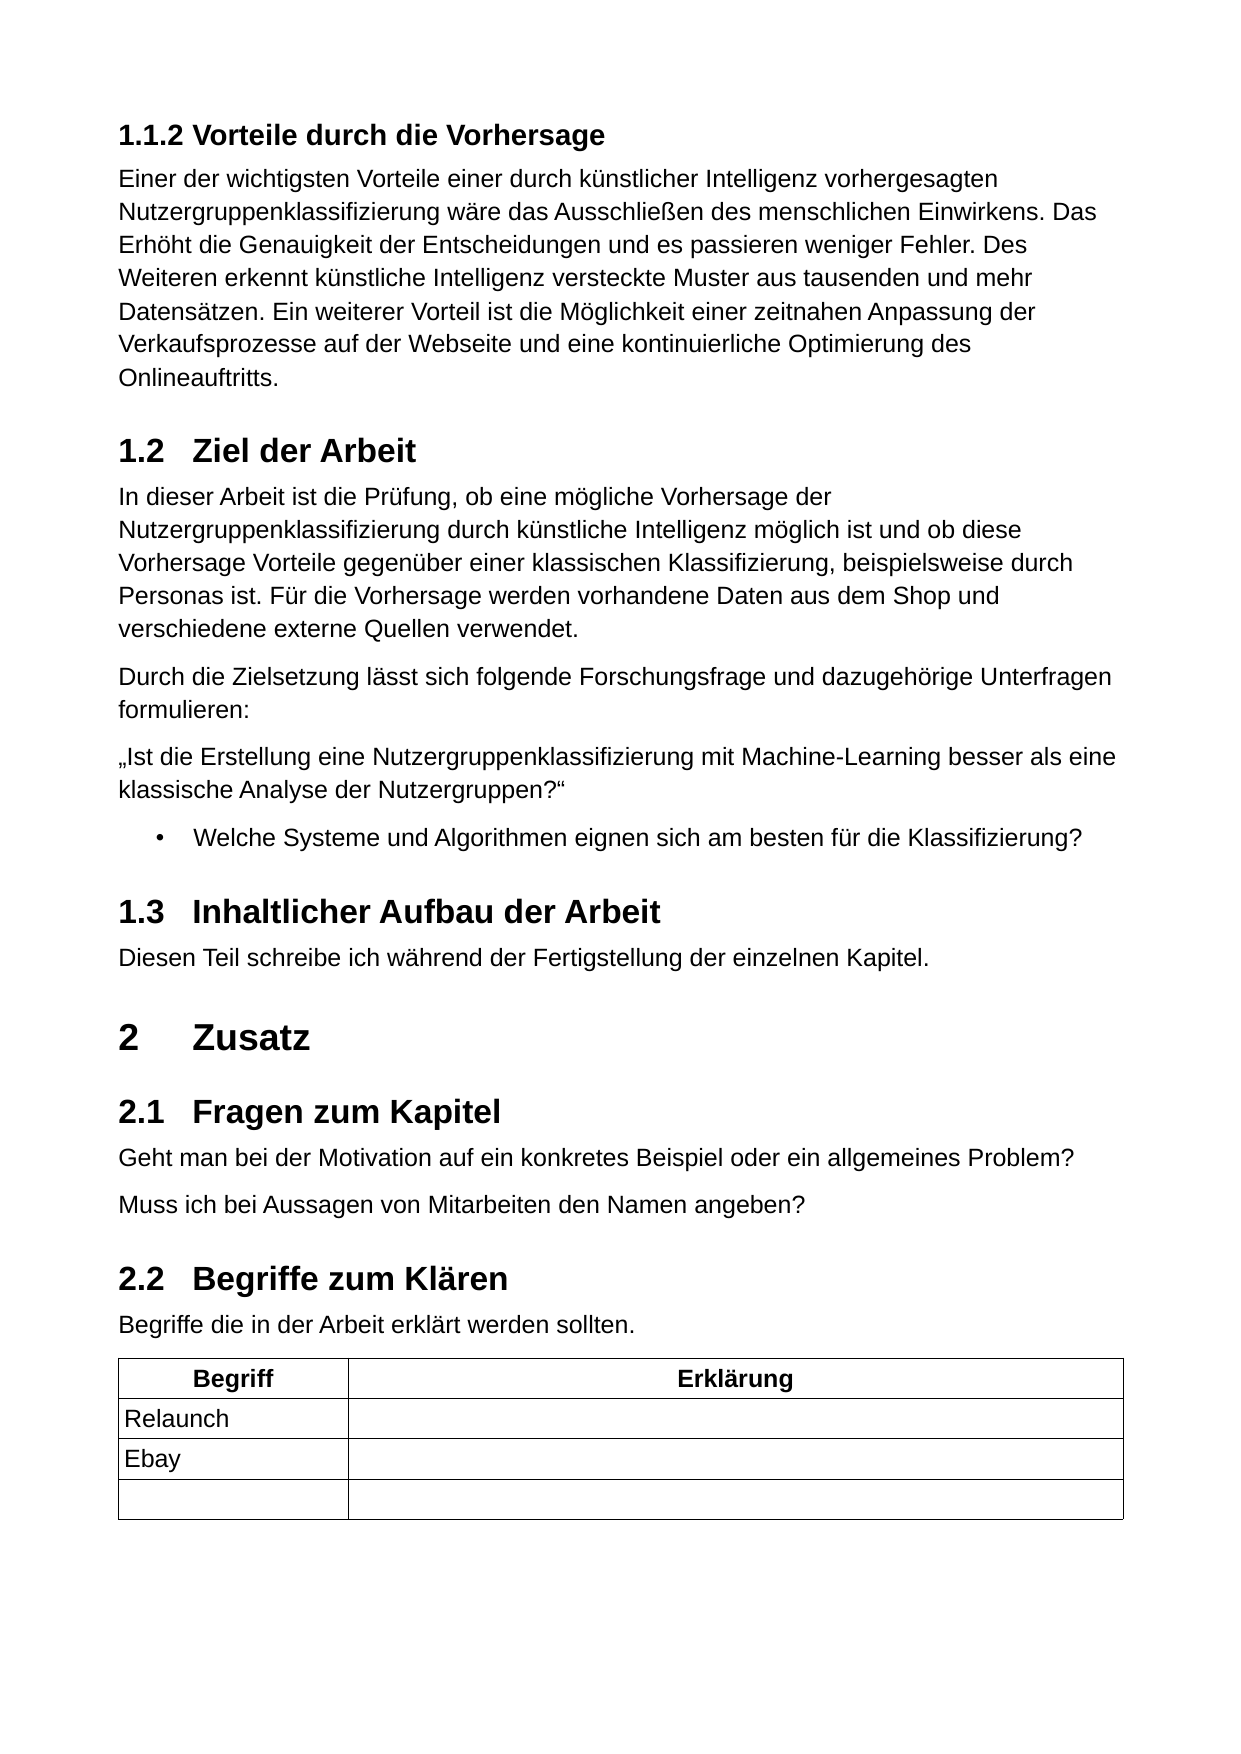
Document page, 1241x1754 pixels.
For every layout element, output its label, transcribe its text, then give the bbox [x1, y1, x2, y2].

subtitle Inhaltlicher Aufbau der Arbeit [118, 892, 1122, 930]
table_cell [119, 1480, 348, 1519]
table_header Begriff [119, 1359, 348, 1398]
text Diesen Teil schreibe ich während der Fertigstellung der einzelnen Kapitel. [118, 943, 1122, 971]
text „Ist die Erstellung eine Nutzergruppenklassifizierung mit Machine-Learning besser als eine klassische Analyse der Nutzergruppen?“ [118, 742, 1122, 804]
table_cell [349, 1480, 1123, 1519]
list Welche Systeme und Algorithmen eignen sich am besten für die Klassifizierung? [156, 823, 1122, 852]
table_cell Relaunch [119, 1399, 348, 1438]
subtitle Ziel der Arbeit [118, 431, 1122, 469]
text Begriffe die in der Arbeit erklärt werden sollten. [118, 1310, 1122, 1339]
text Muss ich bei Aussagen von Mitarbeiten den Namen angeben? [118, 1191, 1122, 1219]
subtitle Zusatz [118, 1015, 1122, 1058]
subtitle Begriffe zum Klären [118, 1259, 1122, 1298]
text Durch die Zielsetzung lässt sich folgende Forschungsfrage und dazugehörige Unterfragen formulieren: [118, 662, 1122, 723]
table_cell [349, 1439, 1123, 1479]
table_header Erklärung [349, 1359, 1123, 1398]
text In dieser Arbeit ist die Prüfung, ob eine mögliche Vorhersage der Nutzergruppenklassifizierung durch künstliche Intelligenz möglich ist und ob diese Vorhersage Vorteile gegenüber einer klassischen Klassifizierung, beispielsweise durch Personas ist. Für die Vorhersage werden vorhandene Daten aus dem Shop und verschiedene externe Quellen verwendet. [118, 482, 1122, 643]
subtitle Vorteile durch die Vorhersage [118, 118, 1122, 152]
text Geht man bei der Motivation auf ein konkretes Beispiel oder ein allgemeines Problem? [118, 1143, 1122, 1172]
subtitle Fragen zum Kapitel [118, 1092, 1122, 1130]
table_cell [349, 1399, 1123, 1438]
table_cell Ebay [119, 1439, 348, 1479]
text Einer der wichtigsten Vorteile einer durch künstlicher Intelligenz vorhergesagten Nutzergruppenklassifizierung wäre das Ausschließen des menschlichen Einwirkens. Das Erhöht die Genauigkeit der Entscheidungen und es passieren weniger Fehler. Des Weiteren erkennt künstliche Intelligenz versteckte Muster aus tausenden und mehr Datensätzen. Ein weiterer Vorteil ist die Möglichkeit einer zeitnahen Anpassung der Verkaufsprozesse auf der Webseite und eine kontinuierliche Optimierung des Onlineauftritts. [118, 164, 1122, 391]
